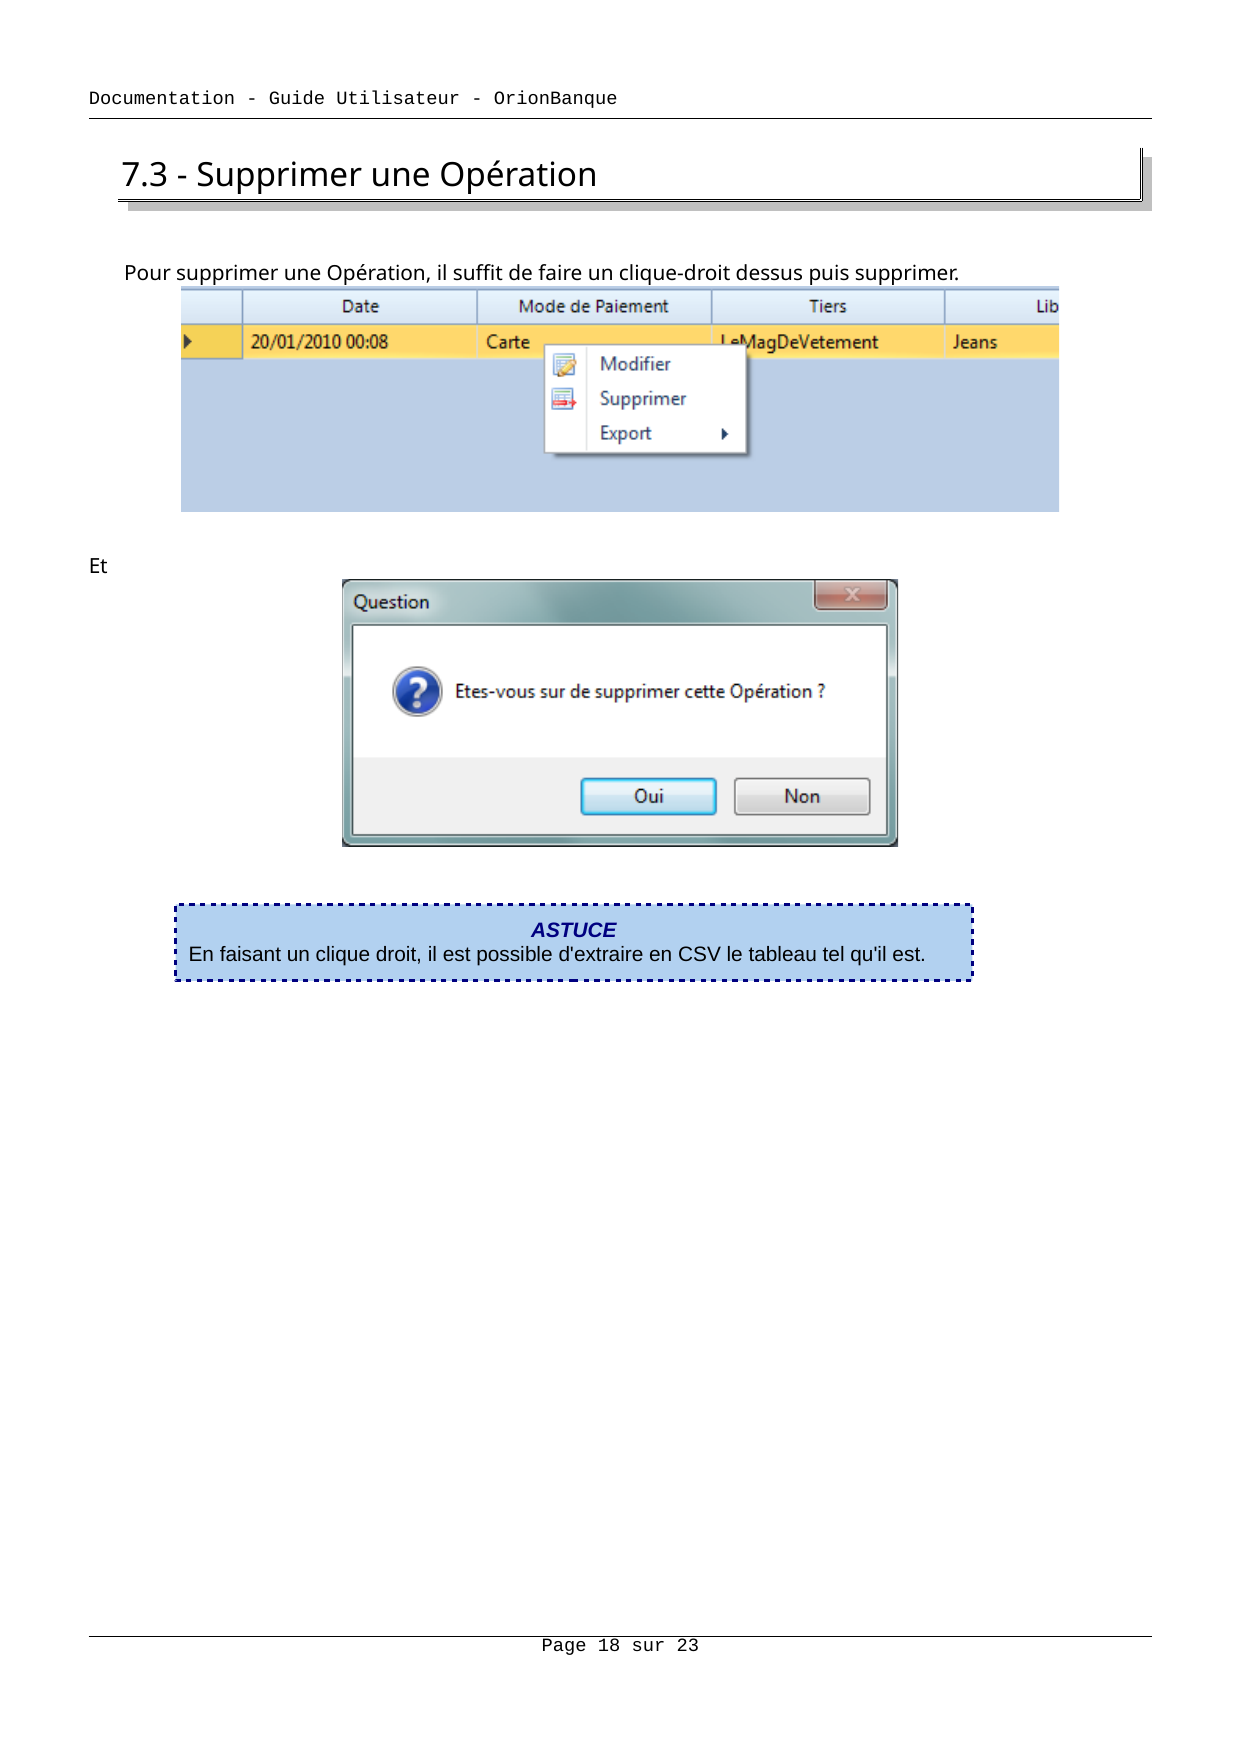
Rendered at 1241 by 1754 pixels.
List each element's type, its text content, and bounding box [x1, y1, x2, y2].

picture [342, 579, 899, 847]
text Pour supprimer une Opération, il suffit de faire un clique-droit dessus puis supprimer. [88, 258, 1152, 286]
text Et [88, 551, 1152, 580]
picture [181, 286, 1060, 512]
subtitle Supprimer une Opération [118, 147, 1142, 201]
